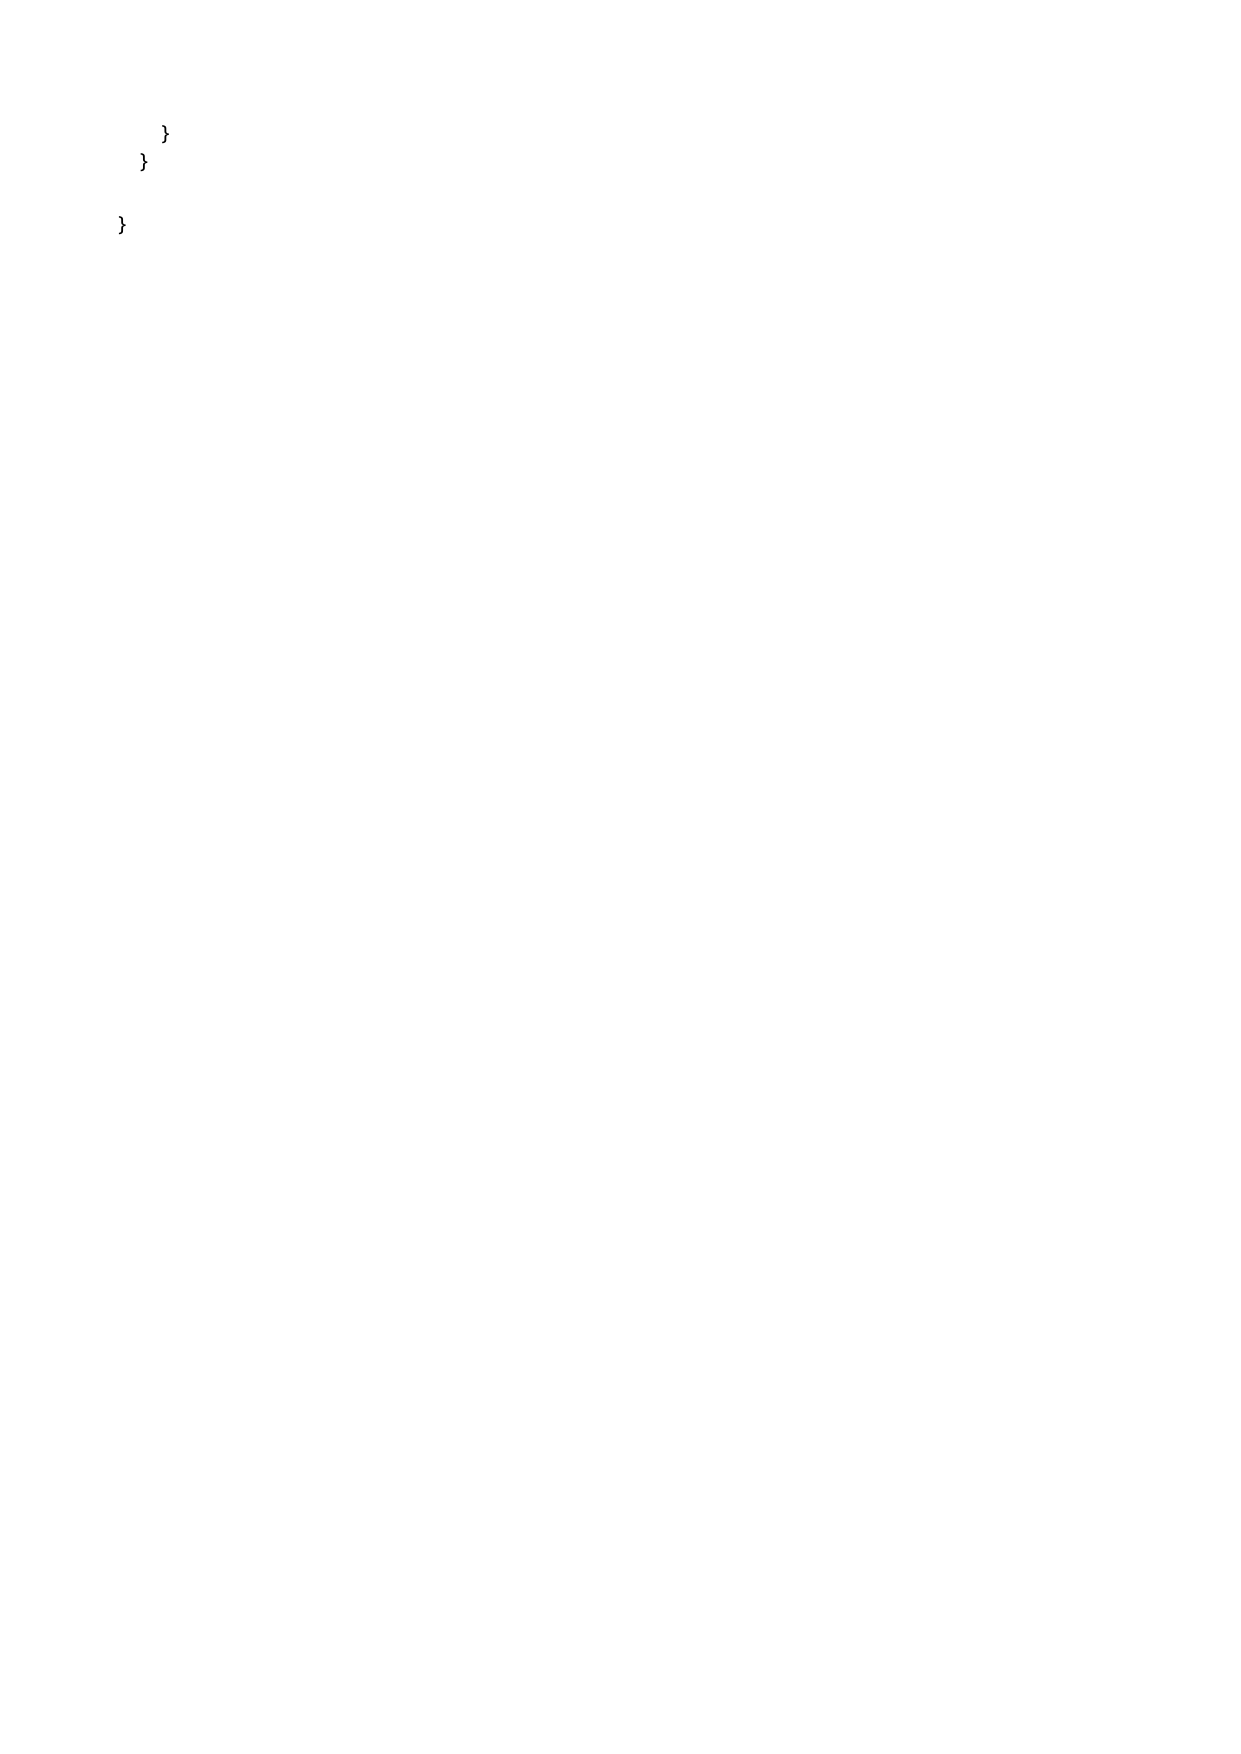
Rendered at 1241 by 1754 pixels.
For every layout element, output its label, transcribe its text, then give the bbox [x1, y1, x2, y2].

text } } } [118, 118, 1122, 266]
